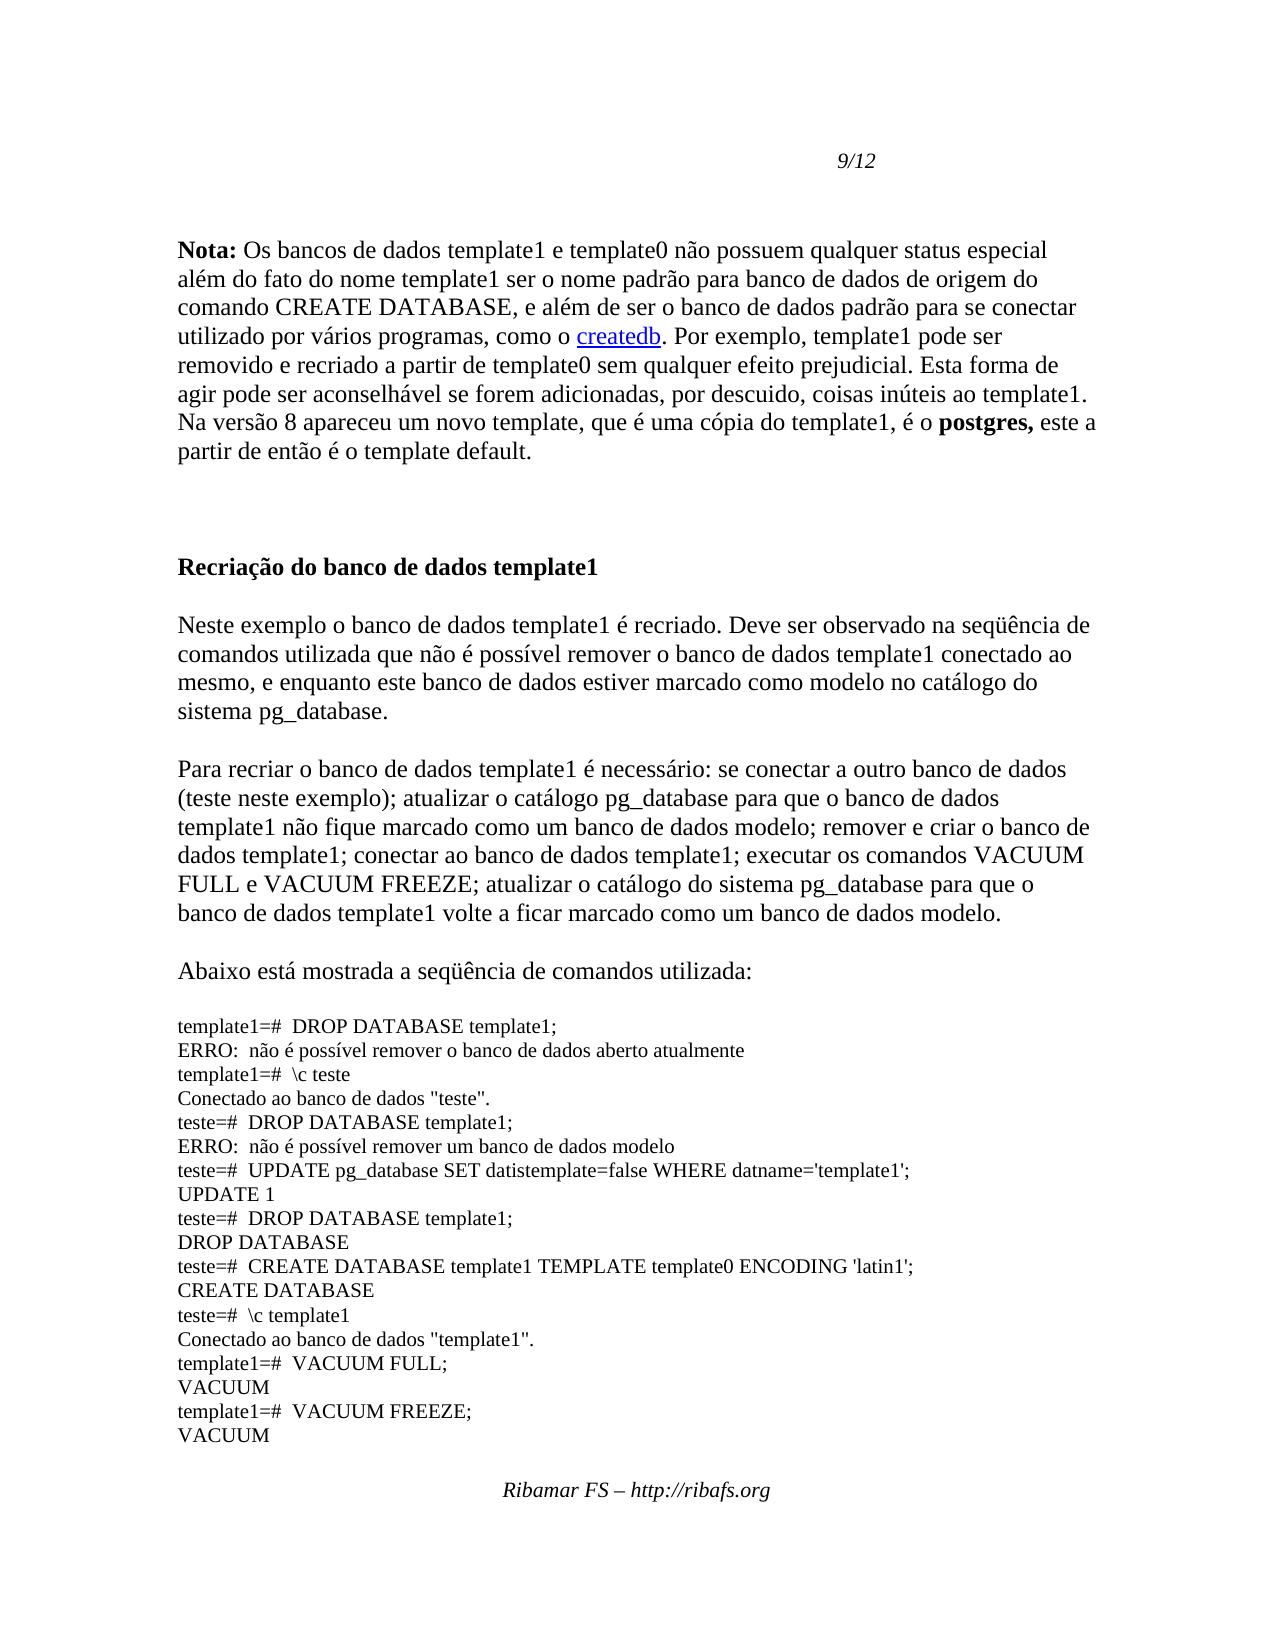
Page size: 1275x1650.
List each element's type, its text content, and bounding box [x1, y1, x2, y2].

text Recriação do banco de dados template1 [177, 552, 1098, 581]
text teste=# DROP DATABASE template1; [177, 1206, 1098, 1230]
text Conectado ao banco de dados "template1". [177, 1327, 1098, 1351]
text template1=# VACUUM FREEZE; [177, 1399, 1098, 1423]
text Conectado ao banco de dados "teste". [177, 1086, 1098, 1110]
text Para recriar o banco de dados template1 é necessário: se conectar a outro banco de dados (teste neste exemplo); atualizar o catálogo pg_database para que o banco de dados template1 não fique marcado como um banco de dados modelo; remover e criar o banco de dados template1; conectar ao banco de dados template1; executar os comandos VACUUM FULL e VACUUM FREEZE; atualizar o catálogo do sistema pg_database para que o banco de dados template1 volte a ficar marcado como um banco de dados modelo. [177, 754, 1098, 927]
text template1=# \c teste [177, 1062, 1098, 1086]
text template1=# VACUUM FULL; [177, 1351, 1098, 1375]
text teste=# UPDATE pg_database SET datistemplate=false WHERE datname='template1'; [177, 1158, 1098, 1182]
text template1=# DROP DATABASE template1; [177, 1014, 1098, 1038]
text VACUUM [177, 1423, 1098, 1447]
text Abaixo está mostrada a seqüência de comandos utilizada: [177, 956, 1098, 984]
text teste=# DROP DATABASE template1; [177, 1110, 1098, 1134]
text DROP DATABASE [177, 1230, 1098, 1254]
text VACUUM [177, 1375, 1098, 1399]
text ERRO: não é possível remover um banco de dados modelo [177, 1134, 1098, 1158]
text UPDATE 1 [177, 1182, 1098, 1206]
text CREATE DATABASE [177, 1278, 1098, 1302]
text Nota: Os bancos de dados template1 e template0 não possuem qualquer status especial além do fato do nome template1 ser o nome padrão para banco de dados de origem do comando CREATE DATABASE, e além de ser o banco de dados padrão para se conectar utilizado por vários programas, como o createdb. Por exemplo, template1 pode ser removido e recriado a partir de template0 sem qualquer efeito prejudicial. Esta forma de agir pode ser aconselhável se forem adicionadas, por descuido, coisas inúteis ao template1. Na versão 8 apareceu um novo template, que é uma cópia do template1, é o postgres, este a partir de então é o template default. [177, 235, 1098, 465]
text ERRO: não é possível remover o banco de dados aberto atualmente [177, 1038, 1098, 1062]
text teste=# \c template1 [177, 1302, 1098, 1327]
text Neste exemplo o banco de dados template1 é recriado. Deve ser observado na seqüência de comandos utilizada que não é possível remover o banco de dados template1 conectado ao mesmo, e enquanto este banco de dados estiver marcado como modelo no catálogo do sistema pg_database. [177, 610, 1098, 725]
text teste=# CREATE DATABASE template1 TEMPLATE template0 ENCODING 'latin1'; [177, 1254, 1098, 1278]
